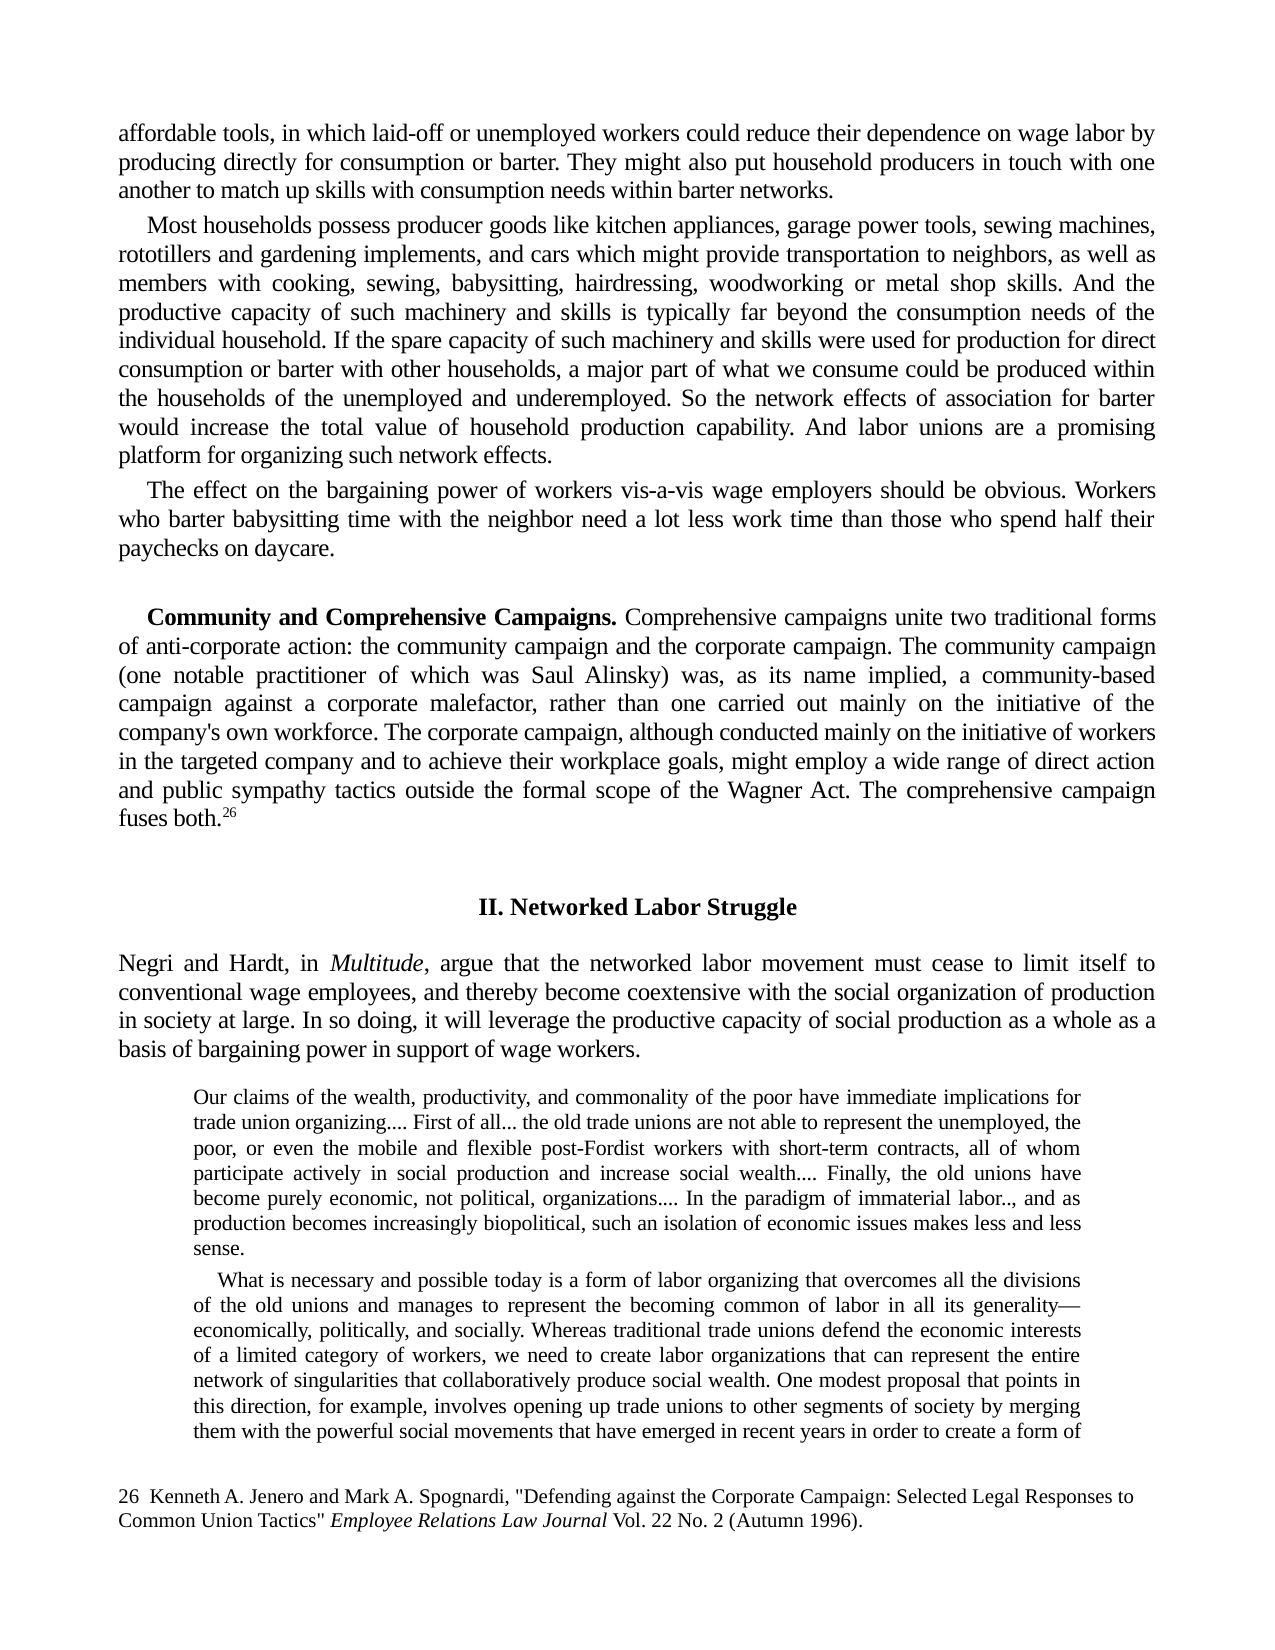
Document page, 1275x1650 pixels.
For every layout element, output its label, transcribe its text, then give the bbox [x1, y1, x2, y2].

text The effect on the bargaining power of workers vis-a-vis wage employers should be obvious. Workers who barter babysitting time with the neighbor need a lot less work time than those who spend half their paychecks on daycare. [118, 475, 1157, 561]
title Negri and Hardt, in Multitude, argue that the networked labor movement must cease to limit itself to conventional wage employees, and thereby become coextensive with the social organization of production in society at large. In so doing, it will leverage the productive capacity of social production as a whole as a basis of bargaining power in support of wage workers. [118, 948, 1157, 1063]
title II. Networked Labor Struggle [118, 892, 1157, 921]
text Community and Comprehensive Campaigns. Comprehensive campaigns unite two traditional forms of anti-corporate action: the community campaign and the corporate campaign. The community campaign (one notable practitioner of which was Saul Alinsky) was, as its name implied, a community-based campaign against a corporate malefactor, rather than one carried out mainly on the initiative of the company's own workforce. The corporate campaign, although conducted mainly on the initiative of workers in the targeted company and to achieve their workplace goals, might employ a wide range of direct action and public sympathy tactics outside the formal scope of the Wagner Act. The comprehensive campaign fuses both. [118, 602, 1157, 832]
text Kenneth A. Jenero and Mark A. Spognardi, "Defending against the Corporate Campaign: Selected Legal Responses to Common Union Tactics" Employee Relations Law Journal Vol. 22 No. 2 (Autumn 1996). [118, 1484, 1157, 1532]
text Our claims of the wealth, productivity, and commonality of the poor have immediate implications for trade union organizing.... First of all... the old trade unions are not able to represent the unemployed, the poor, or even the mobile and flexible post-Fordist workers with short-term contracts, all of whom participate actively in social production and increase social wealth.... Finally, the old unions have become purely economic, not political, organizations.... In the paradigm of immaterial labor.., and as production becomes increasingly biopolitical, such an isolation of economic issues makes less and less sense. [193, 1084, 1082, 1261]
text What is necessary and possible today is a form of labor organizing that overcomes all the divisions of the old unions and manages to represent the becoming common of labor in all its generality—economically, politically, and socially. Whereas traditional trade unions defend the economic interests of a limited category of workers, we need to create labor organizations that can represent the entire network of singularities that collaboratively produce social wealth. One modest proposal that points in this direction, for example, involves opening up trade unions to other segments of society by merging them with the powerful social movements that have emerged in recent years in order to create a form of [193, 1267, 1082, 1443]
text Most households possess producer goods like kitchen appliances, garage power tools, sewing machines, rototillers and gardening implements, and cars which might provide transportation to neighbors, as well as members with cooking, sewing, babysitting, hairdressing, woodworking or metal shop skills. And the productive capacity of such machinery and skills is typically far beyond the consumption needs of the individual household. If the spare capacity of such machinery and skills were used for production for direct consumption or barter with other households, a major part of what we consume could be produced within the households of the unemployed and underemployed. So the network effects of association for barter would increase the total value of household production capability. And labor unions are a promising platform for organizing such network effects. [118, 210, 1157, 469]
text affordable tools, in which laid-off or unemployed workers could reduce their dependence on wage labor by producing directly for consumption or barter. They might also put household producers in touch with one another to match up skills with consumption needs within barter networks. [118, 118, 1157, 204]
